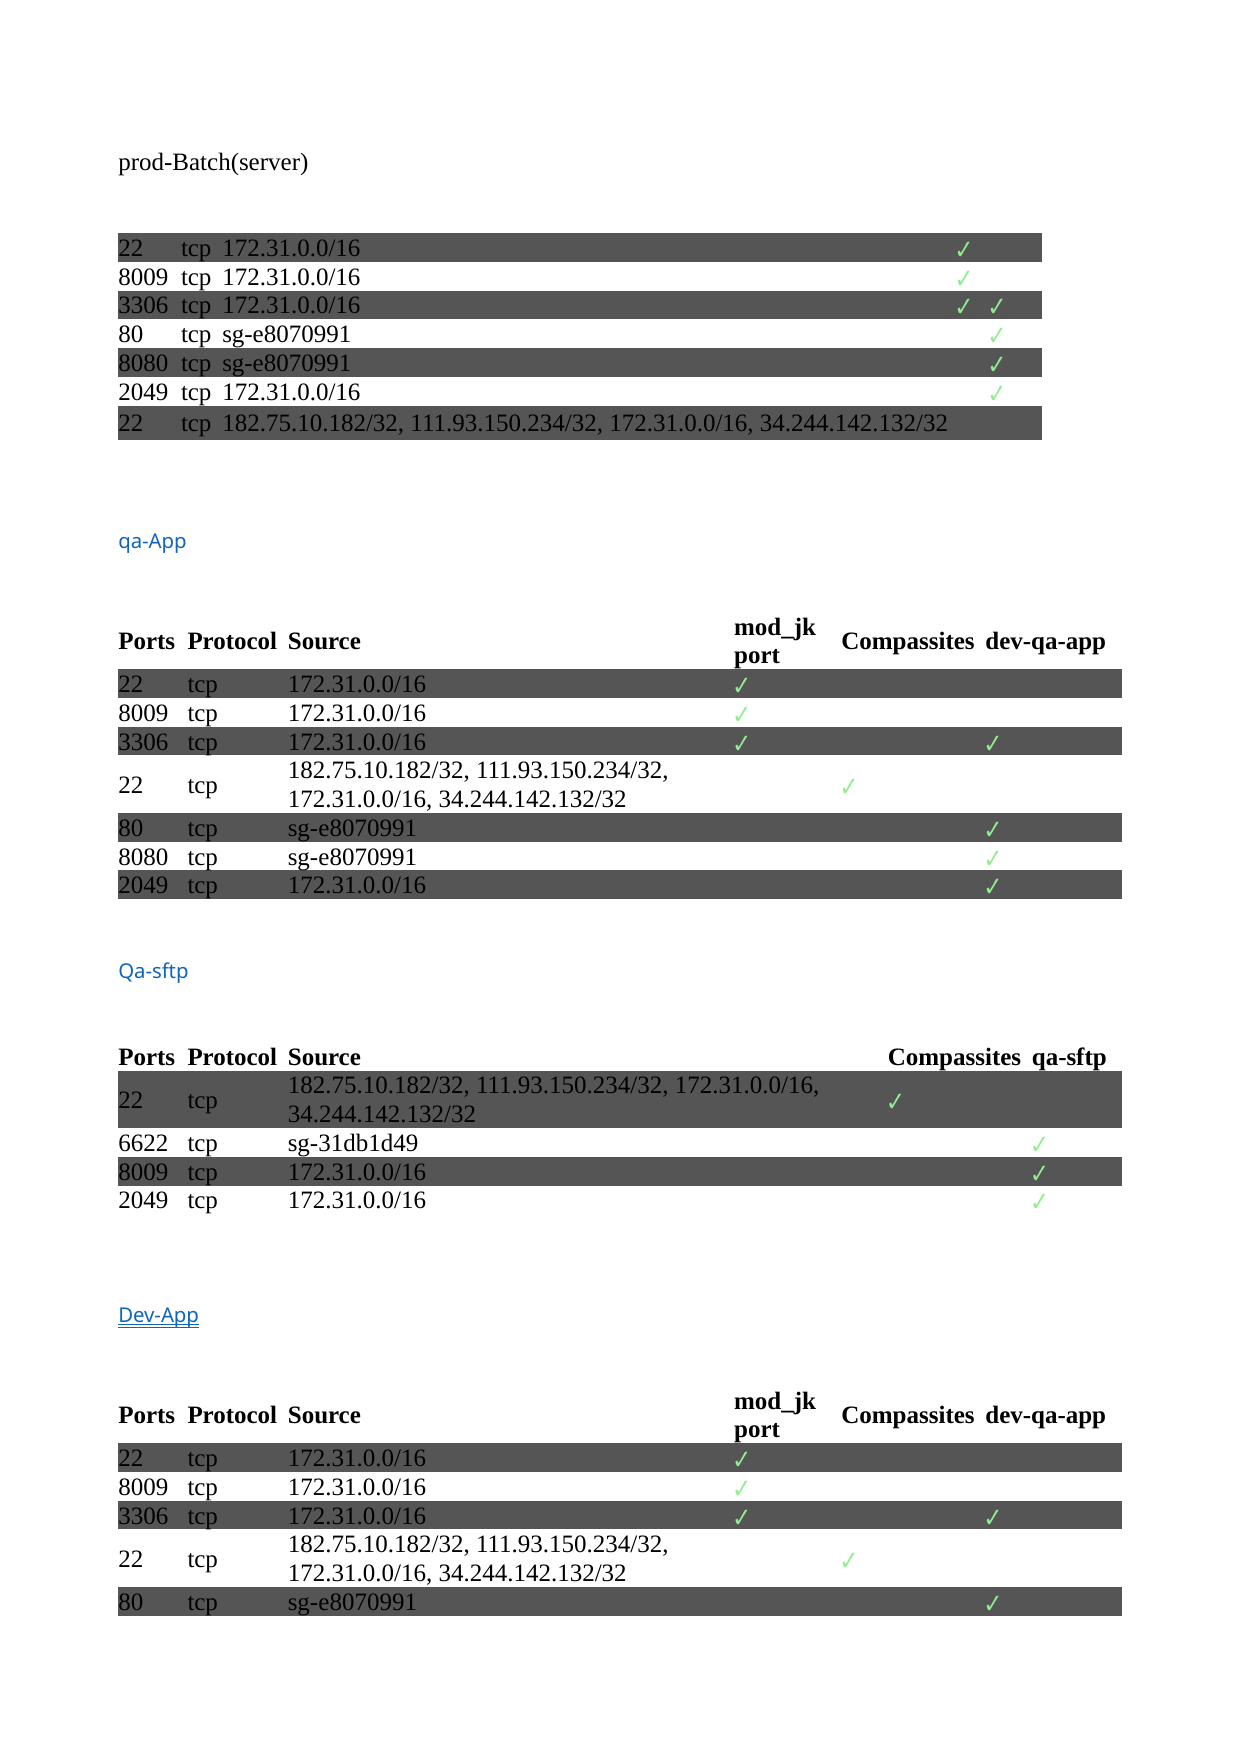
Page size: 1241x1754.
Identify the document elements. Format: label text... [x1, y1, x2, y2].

table_cell ✔ [888, 1071, 1032, 1128]
table_header Source [288, 1042, 888, 1071]
table_cell tcp [187, 870, 288, 899]
table_cell 22 [118, 669, 187, 698]
table_cell 3306 [118, 727, 187, 755]
table_header Source [288, 1386, 734, 1443]
table_cell tcp [187, 1071, 288, 1128]
table_cell [841, 1443, 985, 1472]
table_cell 172.31.0.0/16 [222, 262, 956, 291]
table_header dev-qa-app [985, 1386, 1122, 1443]
table_cell [1022, 377, 1042, 406]
table_cell 182.75.10.182/32, 111.93.150.234/32, 172.31.0.0/16, 34.244.142.132/32 [288, 1071, 888, 1128]
table_cell 172.31.0.0/16 [288, 1501, 734, 1529]
table_cell tcp [181, 348, 222, 377]
table_cell [888, 1157, 1032, 1186]
table_cell 22 [118, 406, 181, 440]
table_cell [956, 406, 1042, 440]
table_cell tcp [187, 1587, 288, 1616]
table_cell tcp [187, 813, 288, 842]
table_cell tcp [187, 669, 288, 698]
table_cell 3306 [118, 1501, 187, 1529]
table_cell [841, 727, 985, 755]
table_header Compassites [841, 1386, 985, 1443]
table_cell tcp [181, 319, 222, 348]
table_cell 8009 [118, 262, 181, 291]
table_cell ✔ [1032, 1128, 1122, 1157]
text Qa-sftp [118, 957, 1122, 984]
table_header Ports [118, 1042, 187, 1071]
table_cell 80 [118, 319, 181, 348]
table_cell [841, 842, 985, 870]
table_header Compassites [841, 612, 985, 669]
table_header Source [288, 612, 734, 669]
table_header tcp [181, 233, 222, 262]
table_cell sg-e8070991 [288, 842, 734, 870]
table_cell [734, 1587, 841, 1616]
table_cell 182.75.10.182/32, 111.93.150.234/32, 172.31.0.0/16, 34.244.142.132/32 [288, 1530, 734, 1587]
table_cell ✔ [985, 1501, 1122, 1529]
table_cell 22 [118, 1071, 187, 1128]
table_header [989, 233, 1022, 262]
table_cell [1022, 262, 1042, 291]
table_header 172.31.0.0/16 [222, 233, 956, 262]
text prod-Batch(server) [118, 147, 1122, 176]
table_header ✔ [956, 233, 989, 262]
text Dev-App [118, 1301, 1122, 1328]
table_cell sg-e8070991 [288, 1587, 734, 1616]
table_header mod_jk port [734, 612, 841, 669]
table_cell 172.31.0.0/16 [288, 1472, 734, 1501]
table_cell 80 [118, 1587, 187, 1616]
table_cell sg-31db1d49 [288, 1128, 888, 1157]
table_cell 8080 [118, 842, 187, 870]
table_cell tcp [187, 1530, 288, 1587]
table_cell 2049 [118, 377, 181, 406]
table_header Protocol [187, 1386, 288, 1443]
table_header Protocol [187, 612, 288, 669]
table_cell [956, 377, 989, 406]
table_cell ✔ [989, 291, 1022, 319]
table_cell ✔ [985, 842, 1122, 870]
table_header Ports [118, 612, 187, 669]
table_cell [985, 1443, 1122, 1472]
table_cell [956, 319, 989, 348]
table_cell [985, 1472, 1122, 1501]
table_cell 6622 [118, 1128, 187, 1157]
table_cell ✔ [841, 755, 985, 813]
table_cell 172.31.0.0/16 [222, 377, 956, 406]
table_cell [734, 755, 841, 813]
table_cell ✔ [1032, 1157, 1122, 1186]
table_cell 182.75.10.182/32, 111.93.150.234/32, 172.31.0.0/16, 34.244.142.132/32 [222, 406, 956, 440]
table_cell ✔ [985, 870, 1122, 899]
table_cell sg-e8070991 [288, 813, 734, 842]
table_cell tcp [181, 262, 222, 291]
table_cell [989, 262, 1022, 291]
table_cell 8009 [118, 1472, 187, 1501]
table_cell [734, 842, 841, 870]
table_cell 2049 [118, 870, 187, 899]
table_cell [1032, 1071, 1122, 1128]
table_cell [841, 870, 985, 899]
table_cell tcp [187, 1443, 288, 1472]
table_cell ✔ [989, 319, 1022, 348]
table_cell [734, 870, 841, 899]
table_cell ✔ [956, 291, 989, 319]
table_cell ✔ [734, 1501, 841, 1529]
table_cell 80 [118, 813, 187, 842]
table_header Ports [118, 1386, 187, 1443]
text qa-App [118, 526, 1122, 554]
table_cell [888, 1128, 1032, 1157]
table_cell ✔ [989, 348, 1022, 377]
table_cell 8080 [118, 348, 181, 377]
table_cell tcp [181, 377, 222, 406]
table_cell ✔ [734, 698, 841, 727]
table_cell [1022, 348, 1042, 377]
table_cell tcp [181, 406, 222, 440]
table_cell ✔ [734, 727, 841, 755]
table_cell 172.31.0.0/16 [288, 727, 734, 755]
table_cell 8009 [118, 1157, 187, 1186]
table_header Protocol [187, 1042, 288, 1071]
table_cell tcp [187, 1157, 288, 1186]
table_cell [1022, 291, 1042, 319]
table_cell ✔ [734, 669, 841, 698]
table_cell ✔ [1032, 1186, 1122, 1214]
table_cell [841, 813, 985, 842]
table_cell [985, 669, 1122, 698]
table_cell tcp [187, 1501, 288, 1529]
table_header mod_jk port [734, 1386, 841, 1443]
table_cell [734, 1530, 841, 1587]
table_cell [888, 1186, 1032, 1214]
table_cell 182.75.10.182/32, 111.93.150.234/32, 172.31.0.0/16, 34.244.142.132/32 [288, 755, 734, 813]
table_cell [841, 1472, 985, 1501]
table_cell tcp [187, 842, 288, 870]
table_cell ✔ [985, 813, 1122, 842]
table_cell 172.31.0.0/16 [288, 1186, 888, 1214]
table_cell sg-e8070991 [222, 319, 956, 348]
table_cell 172.31.0.0/16 [288, 870, 734, 899]
table_cell [956, 348, 989, 377]
table_cell tcp [187, 1186, 288, 1214]
table_cell ✔ [985, 1587, 1122, 1616]
table_cell [1022, 319, 1042, 348]
table_cell 22 [118, 755, 187, 813]
table_cell [841, 698, 985, 727]
table_cell [985, 1530, 1122, 1587]
table_cell [985, 755, 1122, 813]
table_cell 2049 [118, 1186, 187, 1214]
table_cell 172.31.0.0/16 [288, 1443, 734, 1472]
table_cell ✔ [734, 1443, 841, 1472]
table_cell 22 [118, 1443, 187, 1472]
table_header [1022, 233, 1042, 262]
table_cell ✔ [841, 1530, 985, 1587]
table_cell 8009 [118, 698, 187, 727]
table_cell 3306 [118, 291, 181, 319]
table_cell [841, 669, 985, 698]
table_cell [734, 813, 841, 842]
table_cell 172.31.0.0/16 [288, 669, 734, 698]
table_cell 172.31.0.0/16 [222, 291, 956, 319]
table_cell tcp [187, 698, 288, 727]
table_cell sg-e8070991 [222, 348, 956, 377]
table_cell tcp [181, 291, 222, 319]
table_cell ✔ [734, 1472, 841, 1501]
table_header 22 [118, 233, 181, 262]
table_cell tcp [187, 727, 288, 755]
table_cell 172.31.0.0/16 [288, 698, 734, 727]
table_cell tcp [187, 1128, 288, 1157]
table_cell tcp [187, 1472, 288, 1501]
table_cell 172.31.0.0/16 [288, 1157, 888, 1186]
table_cell [985, 698, 1122, 727]
table_cell ✔ [989, 377, 1022, 406]
table_cell [841, 1501, 985, 1529]
table_header dev-qa-app [985, 612, 1122, 669]
table_cell ✔ [956, 262, 989, 291]
table_cell tcp [187, 755, 288, 813]
table_cell 22 [118, 1530, 187, 1587]
table_header Compassites [888, 1042, 1032, 1071]
table_header qa-sftp [1032, 1042, 1122, 1071]
table_cell [841, 1587, 985, 1616]
table_cell ✔ [985, 727, 1122, 755]
